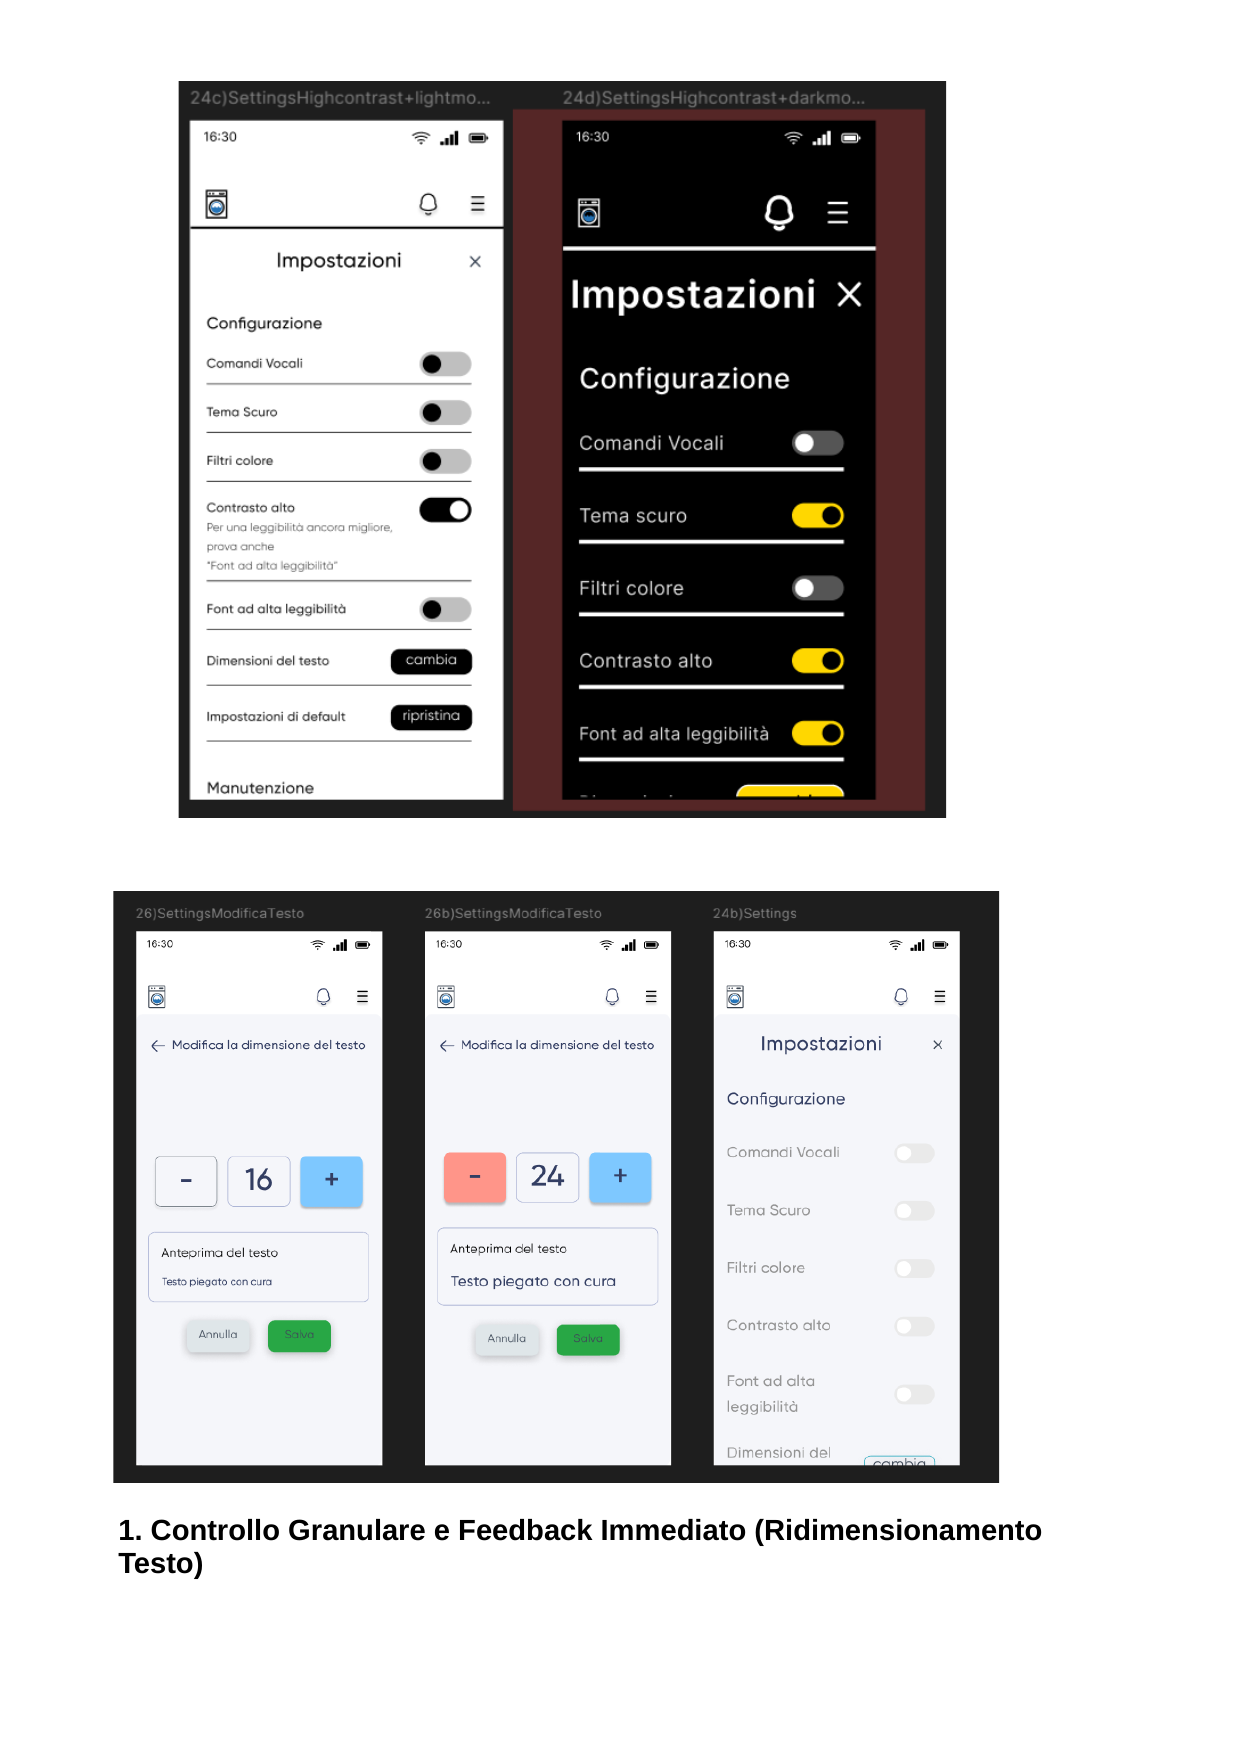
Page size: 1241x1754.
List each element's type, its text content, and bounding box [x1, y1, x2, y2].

subtitle 1. Controllo Granulare e Feedback Immediato (Ridimensionamento Testo) [118, 1512, 1122, 1579]
picture [113, 891, 1000, 1483]
picture [178, 81, 947, 818]
